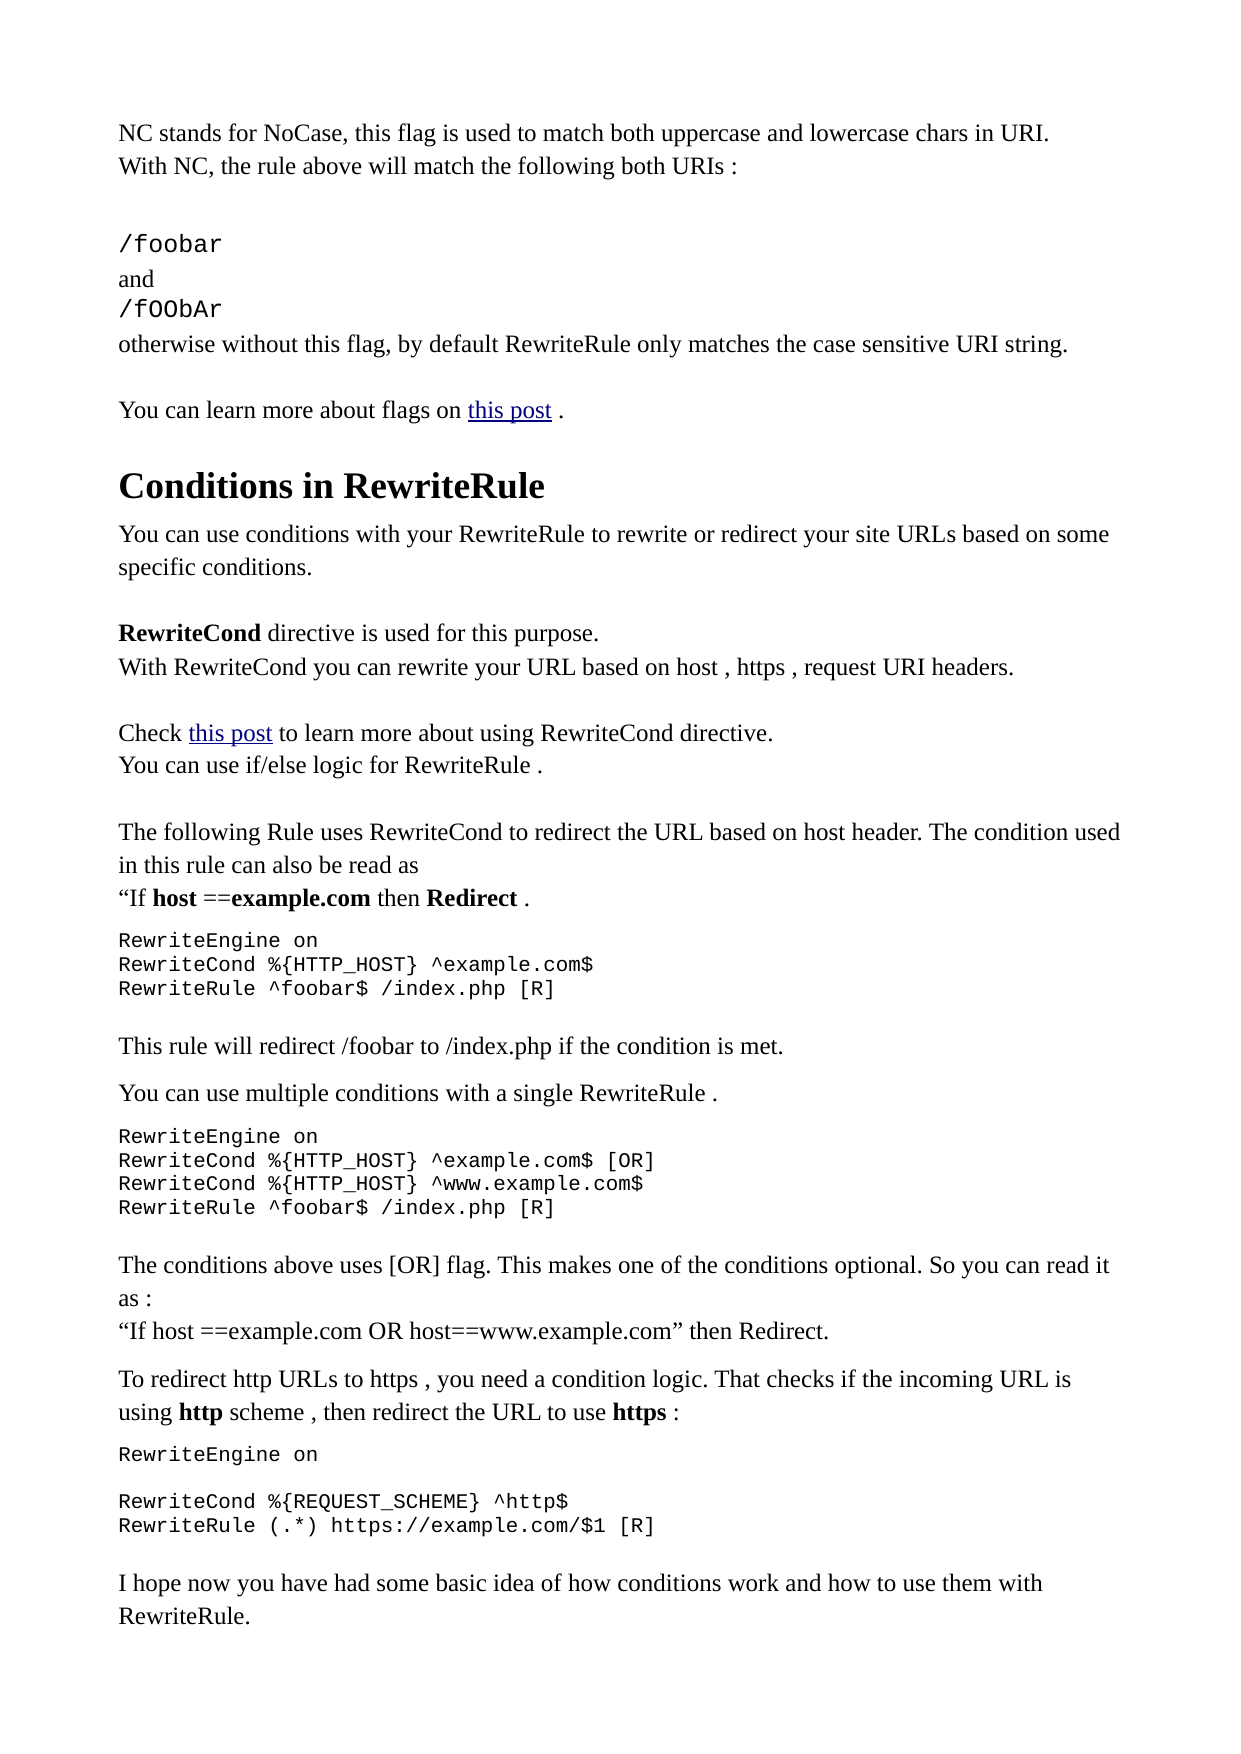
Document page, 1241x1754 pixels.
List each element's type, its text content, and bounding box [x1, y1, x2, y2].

text To redirect http URLs to https , you need a condition logic. That checks if the incoming URL is using http scheme , then redirect the URL to use https : [118, 1364, 1122, 1425]
text RewriteEngine on [118, 930, 1122, 954]
text RewriteEngine on [118, 1444, 1122, 1468]
text You can use multiple conditions with a single RewriteRule . [118, 1078, 1122, 1107]
text RewriteCond %{HTTP_HOST} ^example.com$ [OR] [118, 1149, 1122, 1173]
text /foobar and /fOObAr otherwise without this flag, by default RewriteRule only matches the case sensitive URI string. You can learn more about flags on this post . [118, 199, 1122, 424]
text RewriteCond %{REQUEST_SCHEME} ^http$ [118, 1492, 1122, 1515]
text RewriteCond %{HTTP_HOST} ^www.example.com$ [118, 1173, 1122, 1197]
text You can use conditions with your RewriteRule to rewrite or redirect your site URLs based on some specific conditions. RewriteCond directive is used for this purpose. With RewriteCond you can rewrite your URL based on host , https , request URI headers. Check this post to learn more about using RewriteCond directive. You can use if/else logic for RewriteRule . The following Rule uses RewriteCond to redirect the URL based on host header. The condition used in this rule can also be read as “If host ==example.com then Redirect . [118, 519, 1122, 911]
text NC stands for NoCase, this flag is used to match both uppercase and lowercase chars in URI. With NC, the rule above will match the following both URIs : [118, 118, 1122, 180]
text RewriteRule ^foobar$ /index.php [R] [118, 1197, 1122, 1221]
text RewriteEngine on [118, 1126, 1122, 1149]
text I hope now you have had some basic idea of how conditions work and how to use them with RewriteRule. [118, 1568, 1122, 1630]
text RewriteRule (.*) https://example.com/$1 [R] [118, 1515, 1122, 1539]
subtitle Conditions in RewriteRule [118, 464, 1122, 507]
text The conditions above uses [OR] flag. This makes one of the conditions optional. So you can read it as : “If host ==example.com OR host==www.example.com” then Redirect. [118, 1250, 1122, 1345]
text RewriteCond %{HTTP_HOST} ^example.com$ [118, 954, 1122, 978]
text RewriteRule ^foobar$ /index.php [R] [118, 978, 1122, 1001]
text This rule will redirect /foobar to /index.php if the condition is met. [118, 1031, 1122, 1059]
